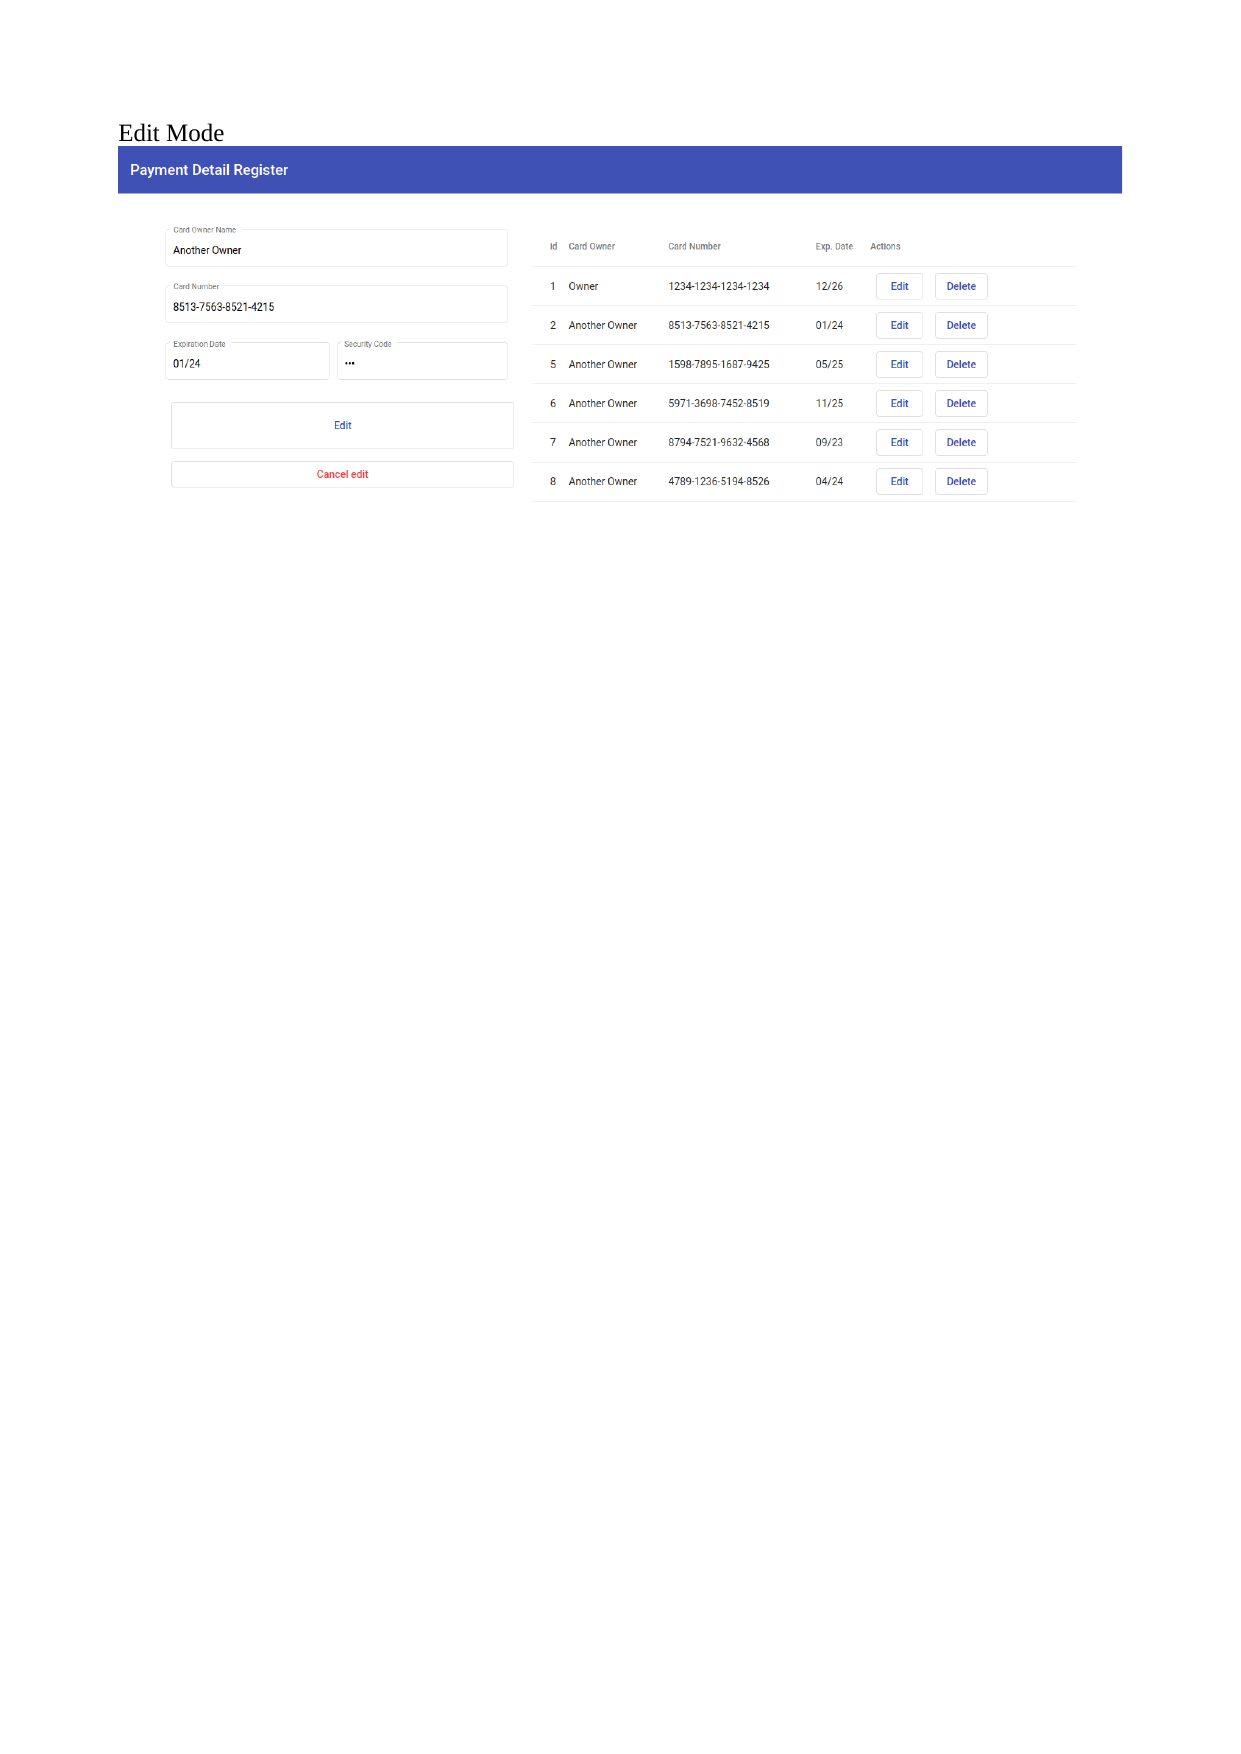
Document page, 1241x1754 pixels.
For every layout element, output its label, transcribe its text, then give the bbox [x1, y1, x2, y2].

text Edit Mode [118, 118, 1122, 146]
picture [118, 146, 1123, 658]
